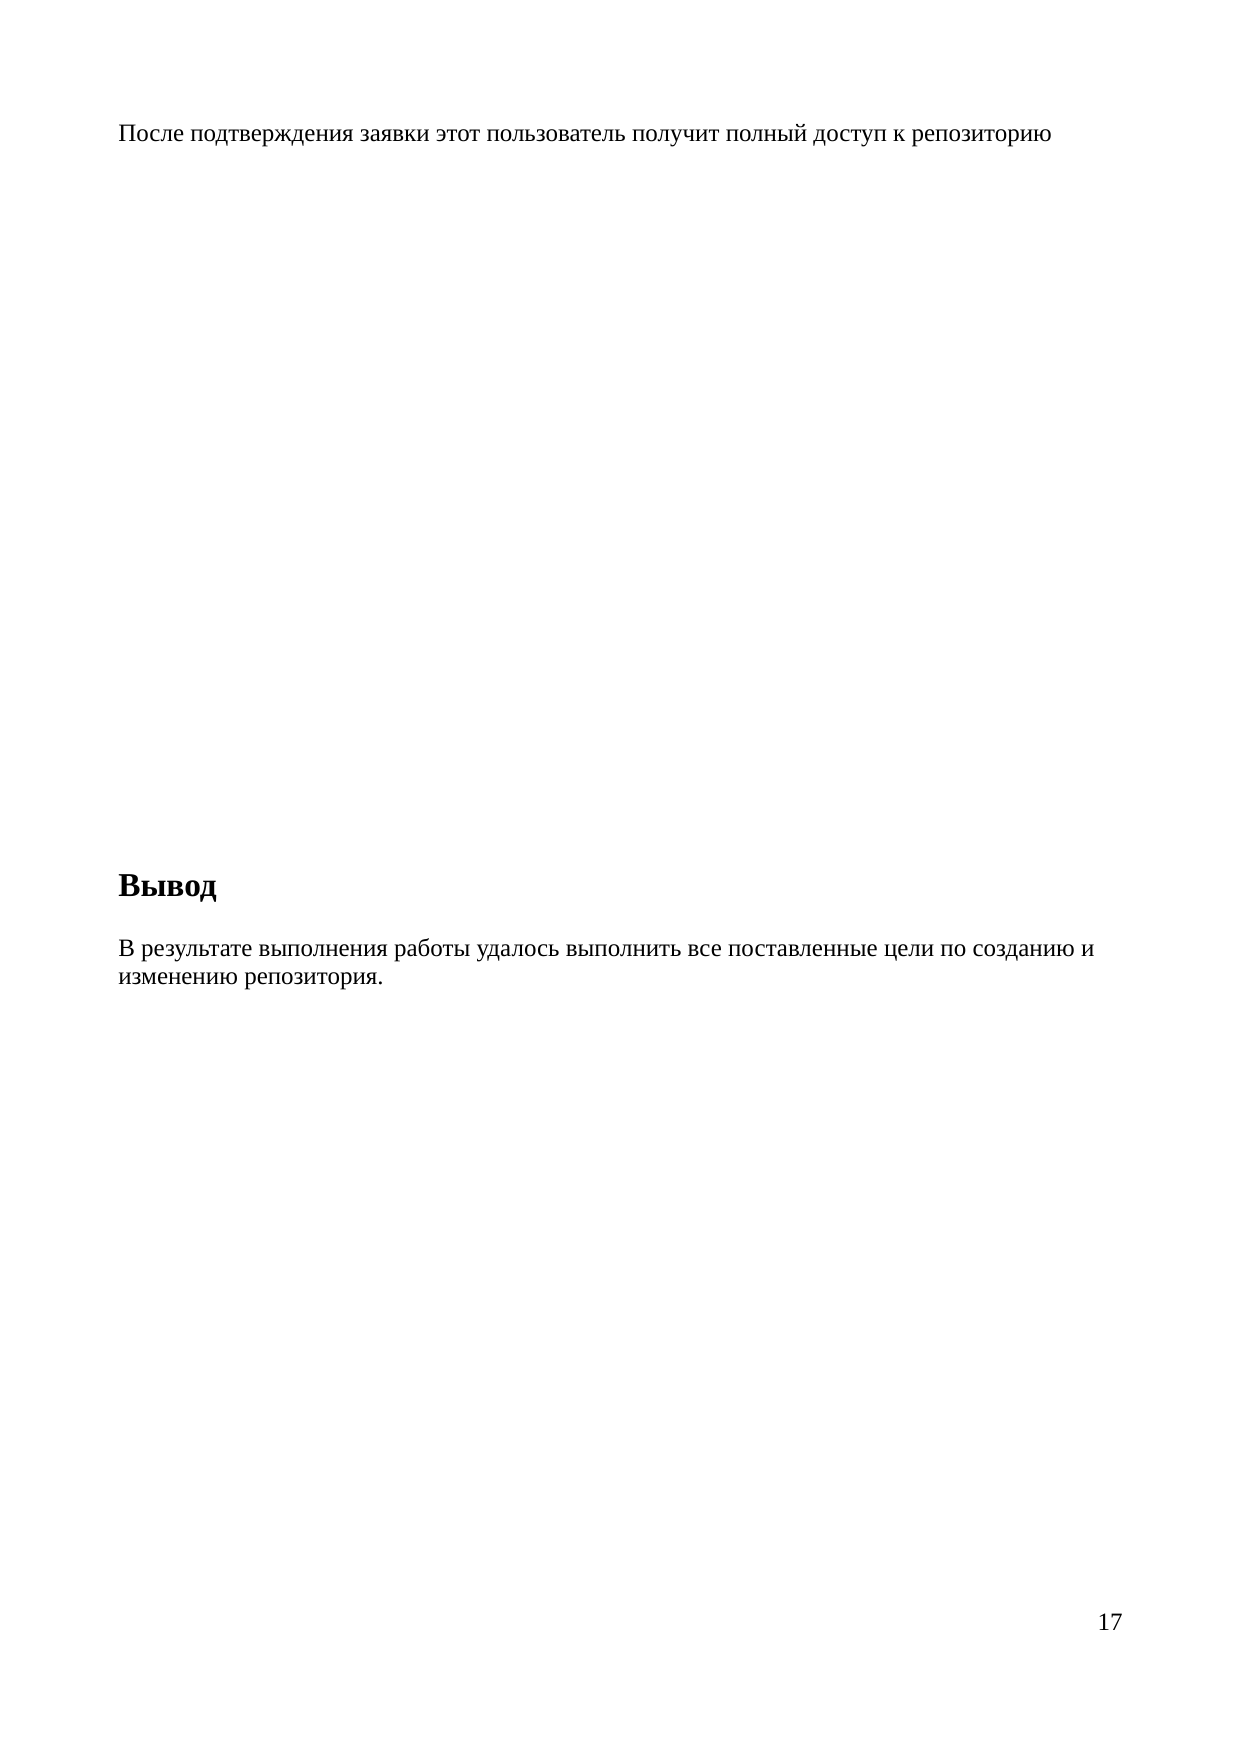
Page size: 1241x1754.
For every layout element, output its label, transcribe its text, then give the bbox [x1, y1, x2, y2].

text В результате выполнения работы удалось выполнить все поставленные цели по созданию и изменению репозитория. [118, 933, 1122, 990]
text Вывод [118, 866, 1122, 904]
text После подтверждения заявки этот пользователь получит полный доступ к репозиторию [118, 118, 1122, 147]
